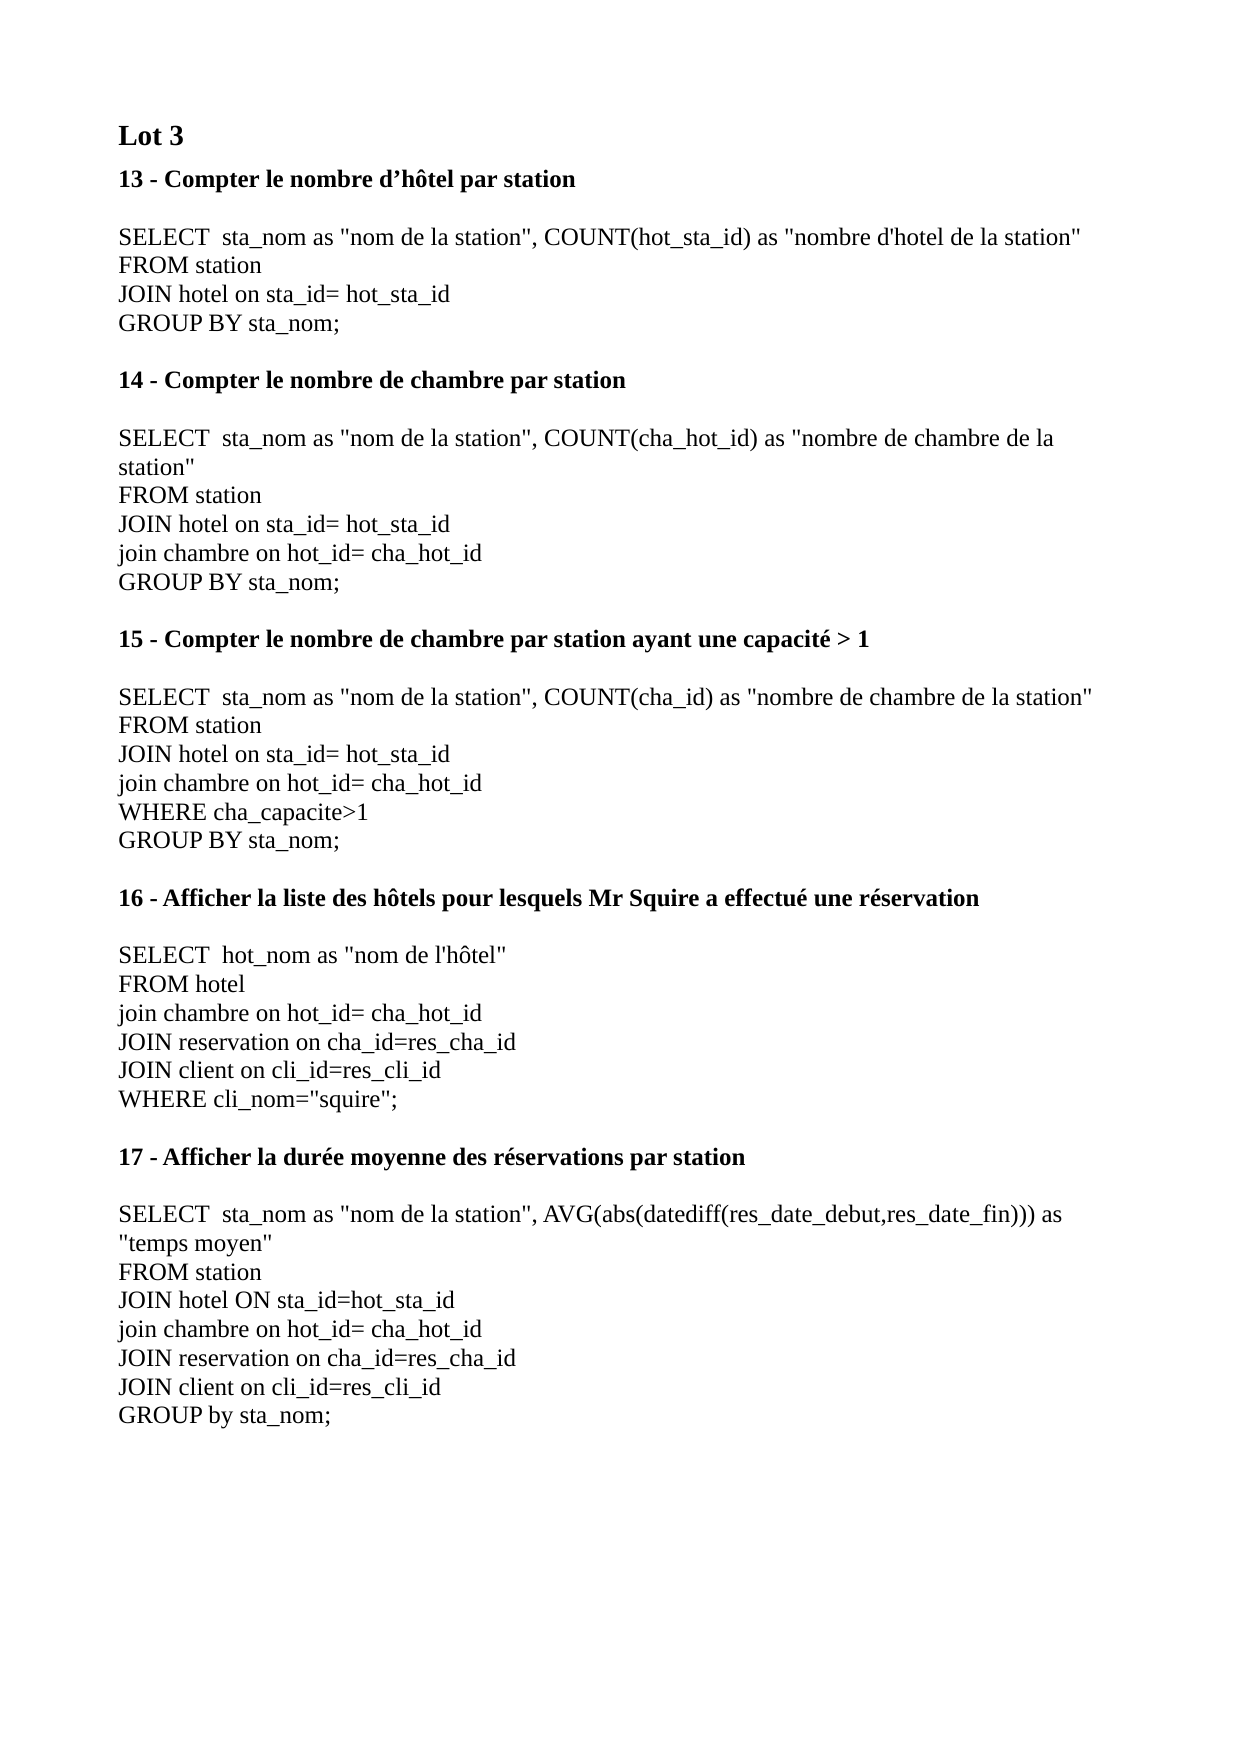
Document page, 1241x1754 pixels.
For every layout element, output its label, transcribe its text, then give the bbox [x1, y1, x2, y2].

text JOIN reservation on cha_id=res_cha_id [118, 1027, 1122, 1055]
text 15 - Compter le nombre de chambre par station ayant une capacité > 1 [118, 624, 1122, 653]
text SELECT sta_nom as "nom de la station", COUNT(cha_hot_id) as "nombre de chambre de la station" [118, 423, 1122, 480]
text join chambre on hot_id= cha_hot_id [118, 768, 1122, 797]
text JOIN client on cli_id=res_cli_id [118, 1372, 1122, 1400]
text GROUP BY sta_nom; [118, 567, 1122, 595]
text FROM station [118, 1257, 1122, 1285]
text JOIN hotel on sta_id= hot_sta_id [118, 509, 1122, 538]
text FROM station [118, 480, 1122, 509]
text WHERE cha_capacite>1 [118, 797, 1122, 825]
subtitle Lot 3 [118, 118, 1122, 152]
text 13 - Compter le nombre d’hôtel par station [118, 164, 1122, 193]
text SELECT sta_nom as "nom de la station", COUNT(cha_id) as "nombre de chambre de la station" [118, 682, 1122, 710]
text GROUP BY sta_nom; [118, 308, 1122, 337]
text WHERE cli_nom="squire"; [118, 1084, 1122, 1113]
text join chambre on hot_id= cha_hot_id [118, 538, 1122, 567]
text JOIN reservation on cha_id=res_cha_id [118, 1343, 1122, 1372]
text GROUP by sta_nom; [118, 1400, 1122, 1429]
text JOIN client on cli_id=res_cli_id [118, 1055, 1122, 1084]
text FROM hotel [118, 969, 1122, 998]
text join chambre on hot_id= cha_hot_id [118, 1314, 1122, 1343]
text 14 - Compter le nombre de chambre par station [118, 365, 1122, 394]
text 17 - Afficher la durée moyenne des réservations par station [118, 1142, 1122, 1170]
text SELECT sta_nom as "nom de la station", COUNT(hot_sta_id) as "nombre d'hotel de la station" [118, 222, 1122, 250]
text SELECT hot_nom as "nom de l'hôtel" [118, 940, 1122, 969]
text JOIN hotel on sta_id= hot_sta_id [118, 279, 1122, 308]
text FROM station [118, 710, 1122, 739]
text join chambre on hot_id= cha_hot_id [118, 998, 1122, 1027]
text FROM station [118, 250, 1122, 279]
text GROUP BY sta_nom; [118, 825, 1122, 854]
text JOIN hotel on sta_id= hot_sta_id [118, 739, 1122, 768]
text SELECT sta_nom as "nom de la station", AVG(abs(datediff(res_date_debut,res_date_fin))) as "temps moyen" [118, 1199, 1122, 1257]
text JOIN hotel ON sta_id=hot_sta_id [118, 1285, 1122, 1314]
text 16 - Afficher la liste des hôtels pour lesquels Mr Squire a effectué une réservation [118, 883, 1122, 912]
